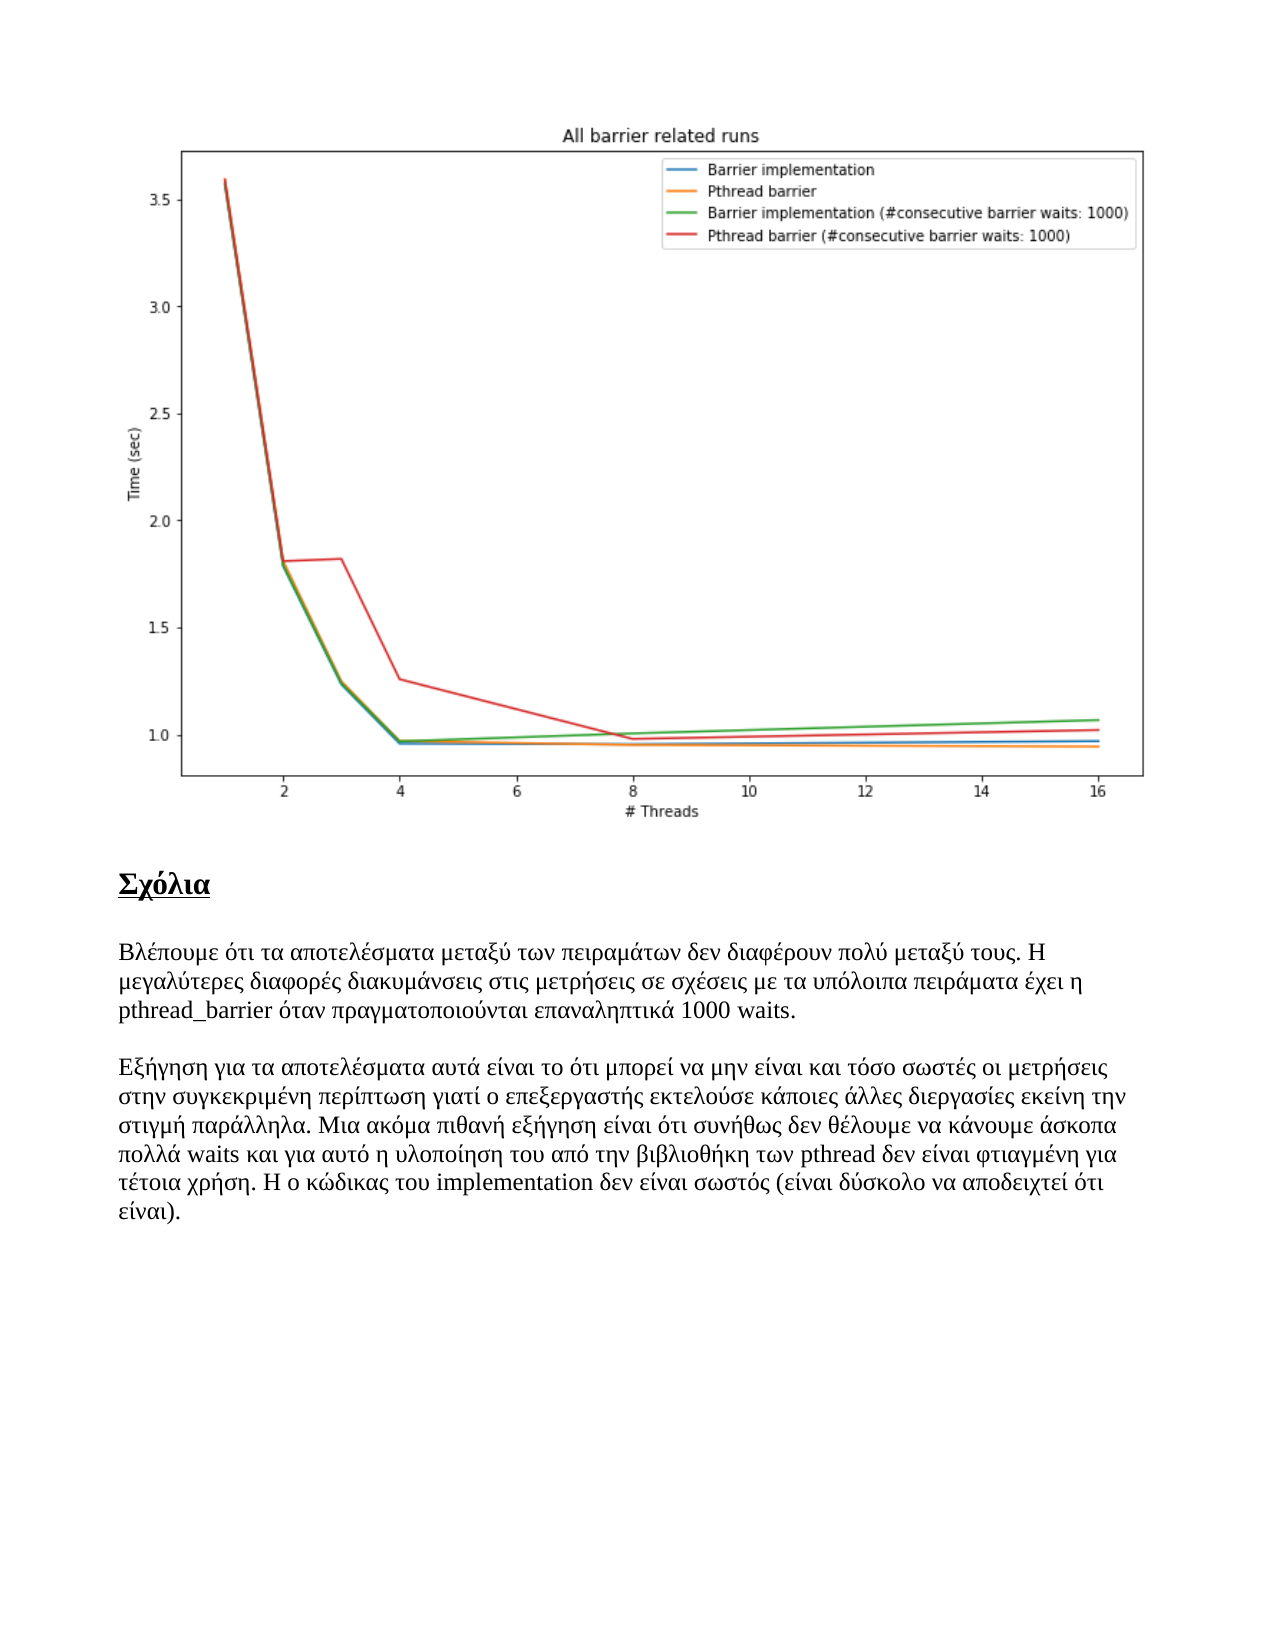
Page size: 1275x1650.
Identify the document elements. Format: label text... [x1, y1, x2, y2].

text Εξήγηση για τα αποτελέσματα αυτά είναι το ότι μπορεί να μην είναι και τόσο σωστές οι μετρήσεις στην συγκεκριμένη περίπτωση γιατί ο επεξεργαστής εκτελούσε κάποιες άλλες διεργασίες εκείνη την στιγμή παράλληλα. Μια ακόμα πιθανή εξήγηση είναι ότι συνήθως δεν θέλουμε να κάνουμε άσκοπα πολλά waits και για αυτό η υλοποίηση του από την βιβλιοθήκη των pthread δεν είναι φτιαγμένη για τέτοια χρήση. Η ο κώδικας του implementation δεν είναι σωστός (είναι δύσκολο να αποδειχτεί ότι είναι). [118, 1052, 1157, 1225]
picture [118, 118, 1157, 830]
text Βλέπουμε ότι τα αποτελέσματα μεταξύ των πειραμάτων δεν διαφέρουν πολύ μεταξύ τους. Η μεγαλύτερες διαφορές διακυμάνσεις στις μετρήσεις σε σχέσεις με τα υπόλοιπα πειράματα έχει η pthread_barrier όταν πραγματοποιούνται επαναληπτικά 1000 waits. [118, 937, 1157, 1024]
text Σχόλια [118, 866, 1157, 902]
